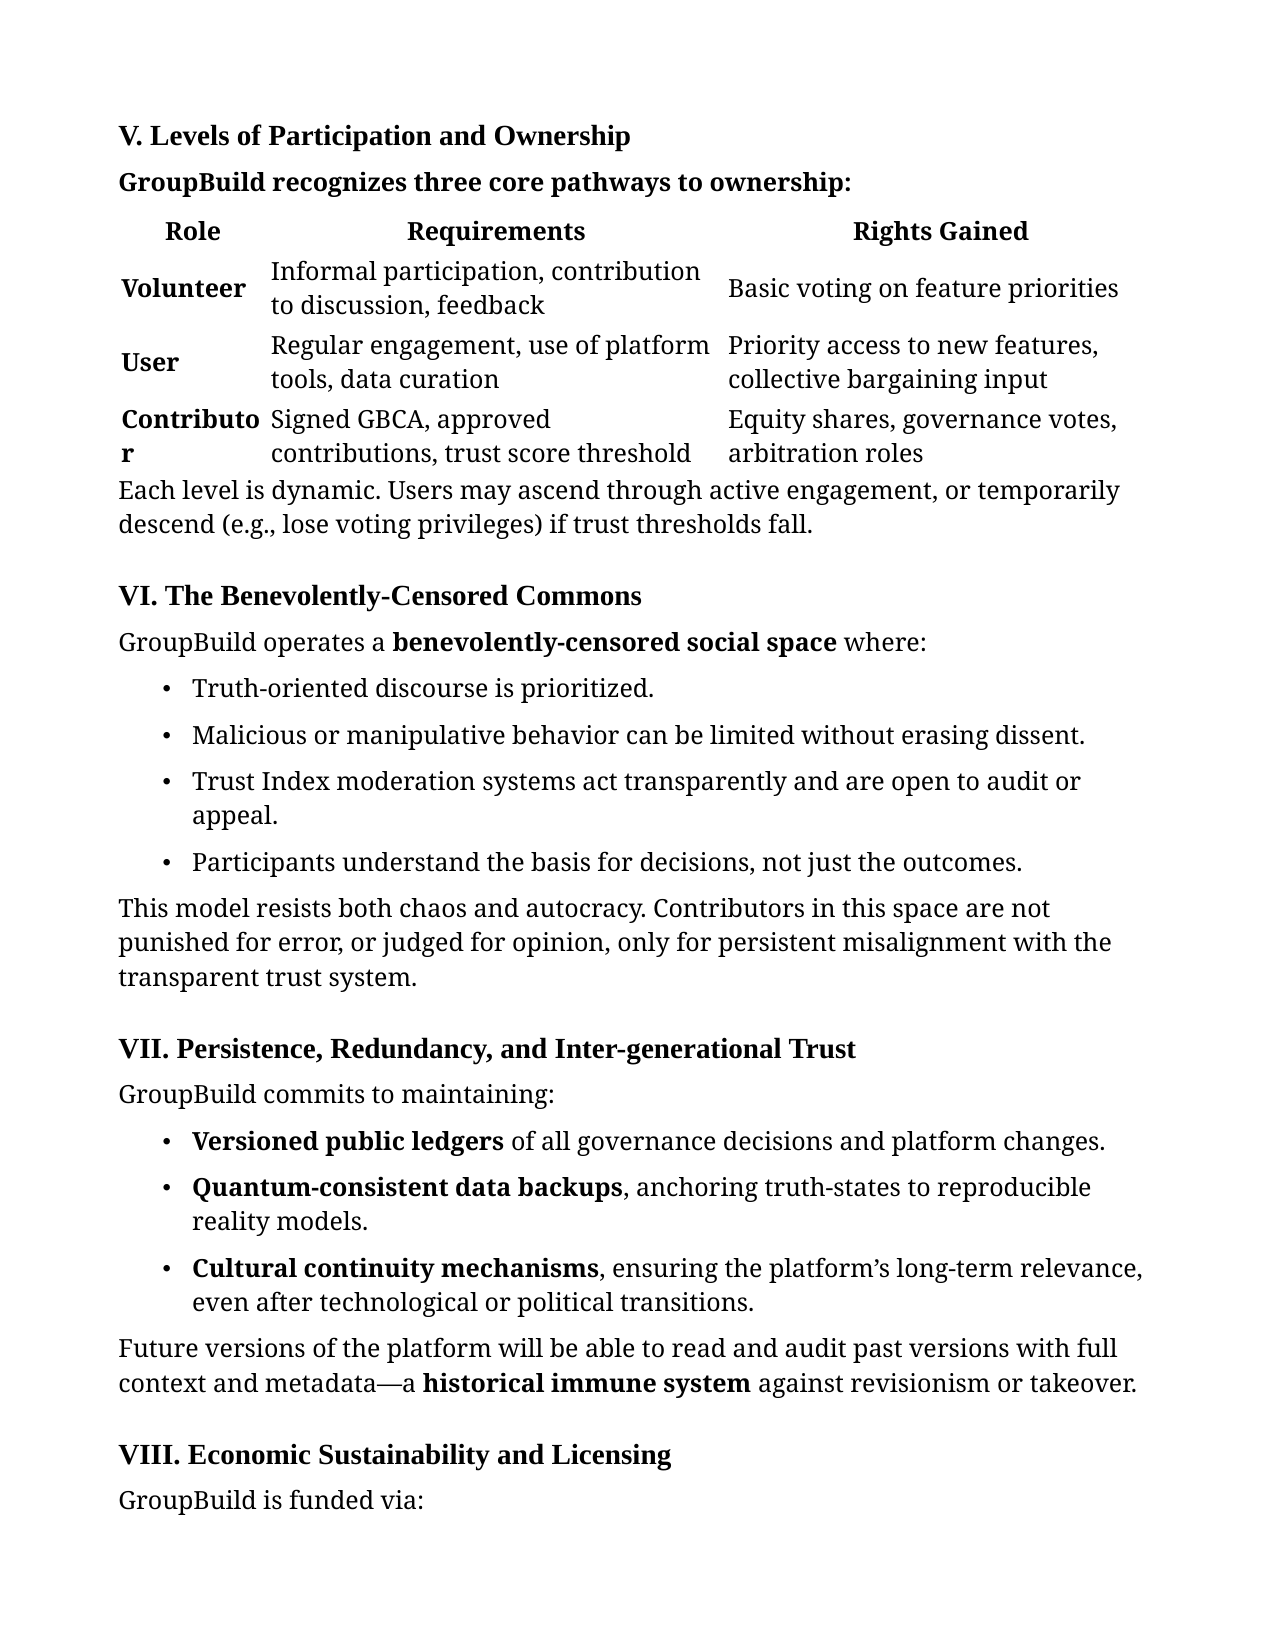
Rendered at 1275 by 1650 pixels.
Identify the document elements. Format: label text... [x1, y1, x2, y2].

table_cell Volunteer [118, 251, 268, 324]
table_cell Priority access to new features, collective bargaining input [725, 325, 1157, 398]
text GroupBuild is funded via: [118, 1483, 1157, 1517]
table_cell Regular engagement, use of platform tools, data curation [268, 325, 725, 398]
list Truth-oriented discourse is prioritized. [162, 671, 1157, 705]
subtitle VII. Persistence, Redundancy, and Inter-generational Trust [118, 1031, 1157, 1064]
text This model resists both chaos and autocracy. Contributors in this space are not punished for error, or judged for opinion, only for persistent misalignment with the transparent trust system. [118, 891, 1157, 993]
subtitle VI. The Benevolently-Censored Commons [118, 578, 1157, 612]
text Each level is dynamic. Users may ascend through active engagement, or temporarily descend (e.g., lose voting privileges) if trust thresholds fall. [118, 472, 1157, 541]
text GroupBuild commits to maintaining: [118, 1077, 1157, 1111]
text GroupBuild recognizes three core pathways to ownership: [118, 164, 1157, 198]
table_cell Signed GBCA, approved contributions, trust score threshold [268, 399, 725, 472]
table_header Rights Gained [725, 211, 1157, 251]
subtitle VIII. Economic Sustainability and Licensing [118, 1437, 1157, 1470]
list Malicious or manipulative behavior can be limited without erasing dissent. [162, 717, 1157, 751]
table_header Requirements [268, 211, 725, 251]
text Future versions of the platform will be able to read and audit past versions with full context and metadata—a historical immune system against revisionism or takeover. [118, 1331, 1157, 1399]
table_cell Contributor [118, 399, 268, 472]
table_cell Basic voting on feature priorities [725, 251, 1157, 324]
list Cultural continuity mechanisms, ensuring the platform’s long-term relevance, even after technological or political transitions. [162, 1251, 1157, 1319]
list Versioned public ledgers of all governance decisions and platform changes. [162, 1123, 1157, 1157]
list Quantum-consistent data backups, anchoring truth-states to reproducible reality models. [162, 1170, 1157, 1238]
table_cell User [118, 325, 268, 398]
text GroupBuild operates a benevolently-censored social space where: [118, 624, 1157, 658]
table_cell Informal participation, contribution to discussion, feedback [268, 251, 725, 324]
subtitle V. Levels of Participation and Ownership [118, 118, 1157, 152]
list Trust Index moderation systems act transparently and are open to audit or appeal. [162, 764, 1157, 832]
list Participants understand the basis for decisions, not just the outcomes. [162, 844, 1157, 878]
table_header Role [118, 211, 268, 251]
table_cell Equity shares, governance votes, arbitration roles [725, 399, 1157, 472]
